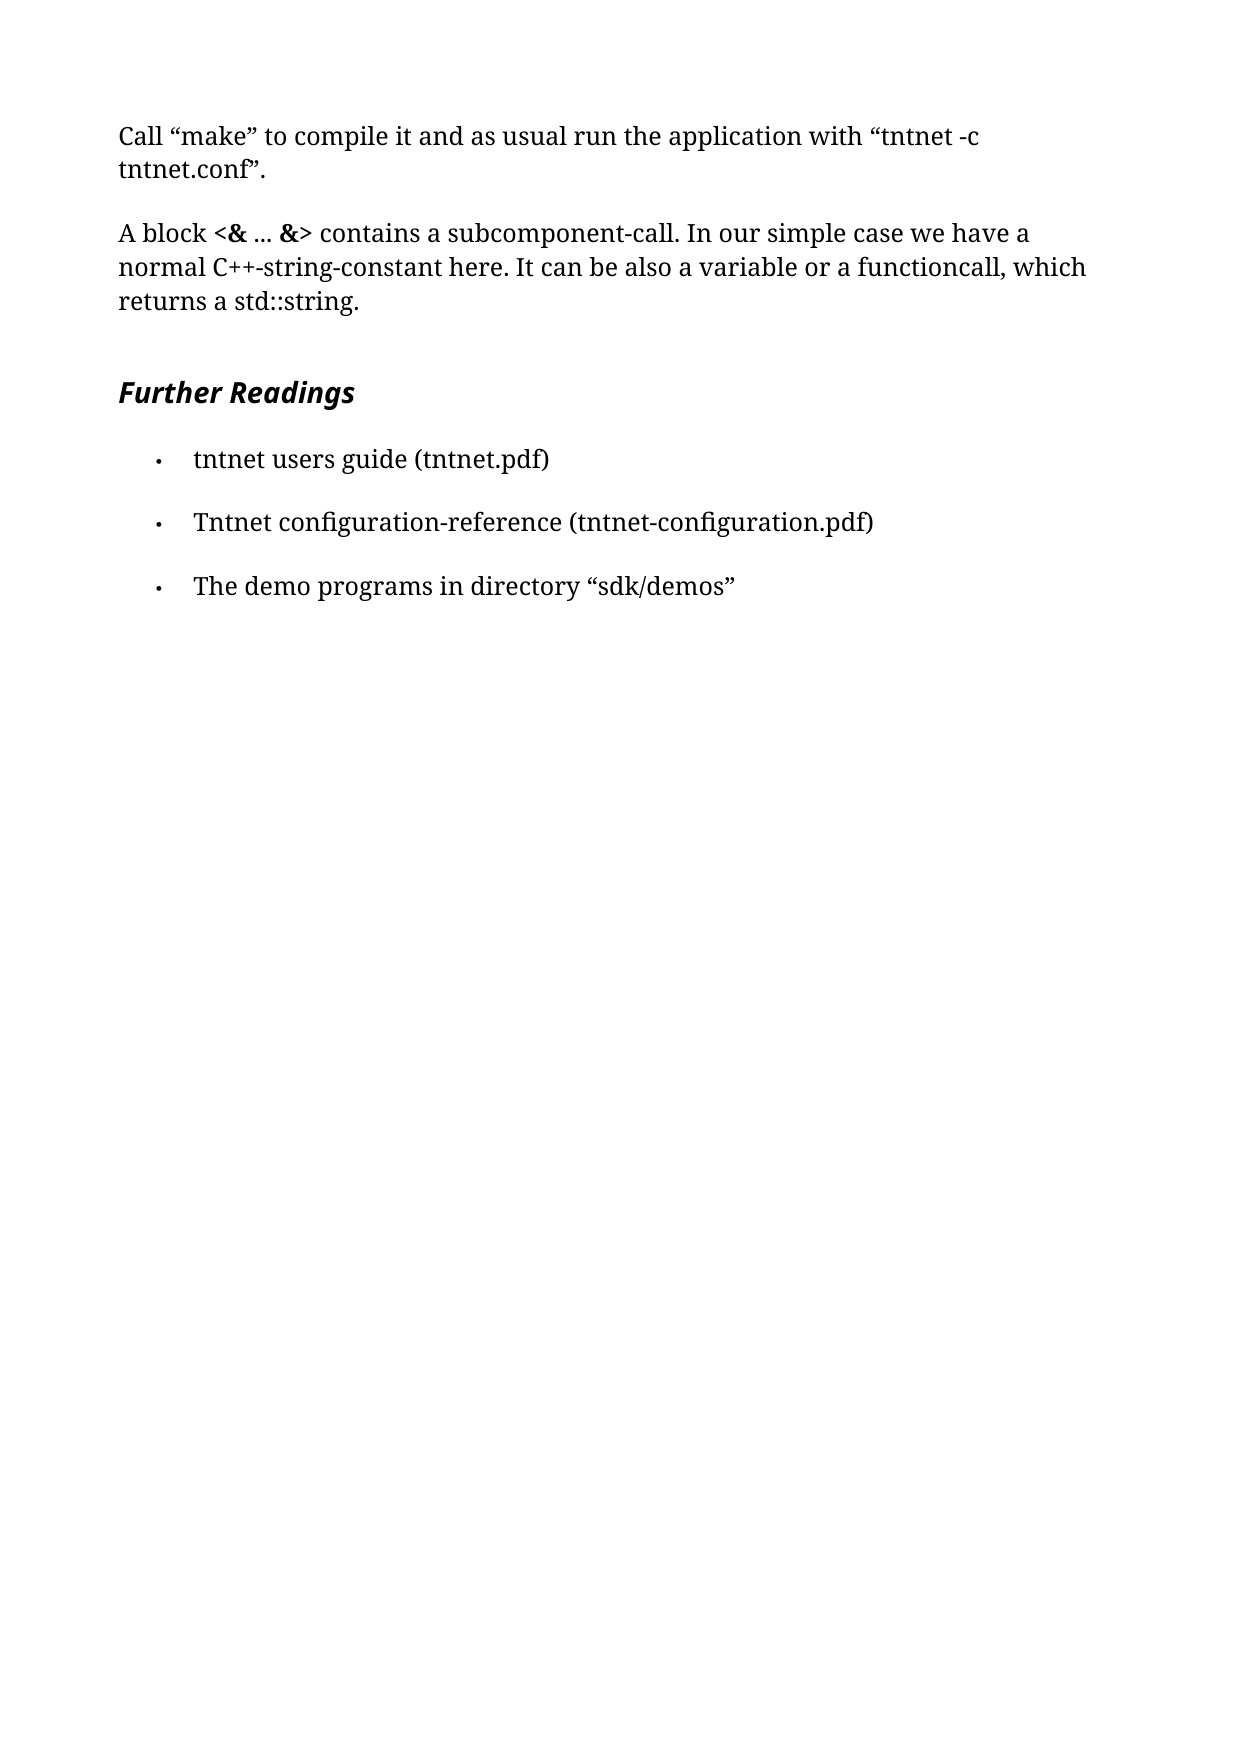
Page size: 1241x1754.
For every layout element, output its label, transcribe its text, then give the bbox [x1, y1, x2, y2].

list Tntnet configuration-reference (tntnet-configuration.pdf) [156, 505, 1122, 539]
list tntnet users guide (tntnet.pdf) [156, 442, 1122, 476]
subtitle Further Readings [118, 372, 1122, 412]
text A block <& ... &> contains a subcomponent-call. In our simple case we have a normal C++-string-constant here. It can be also a variable or a functioncall, which returns a std::string. [118, 216, 1122, 318]
list The demo programs in directory “sdk/demos” [156, 569, 1122, 603]
text Call “make” to compile it and as usual run the application with “tntnet -c tntnet.conf”. [118, 118, 1122, 186]
